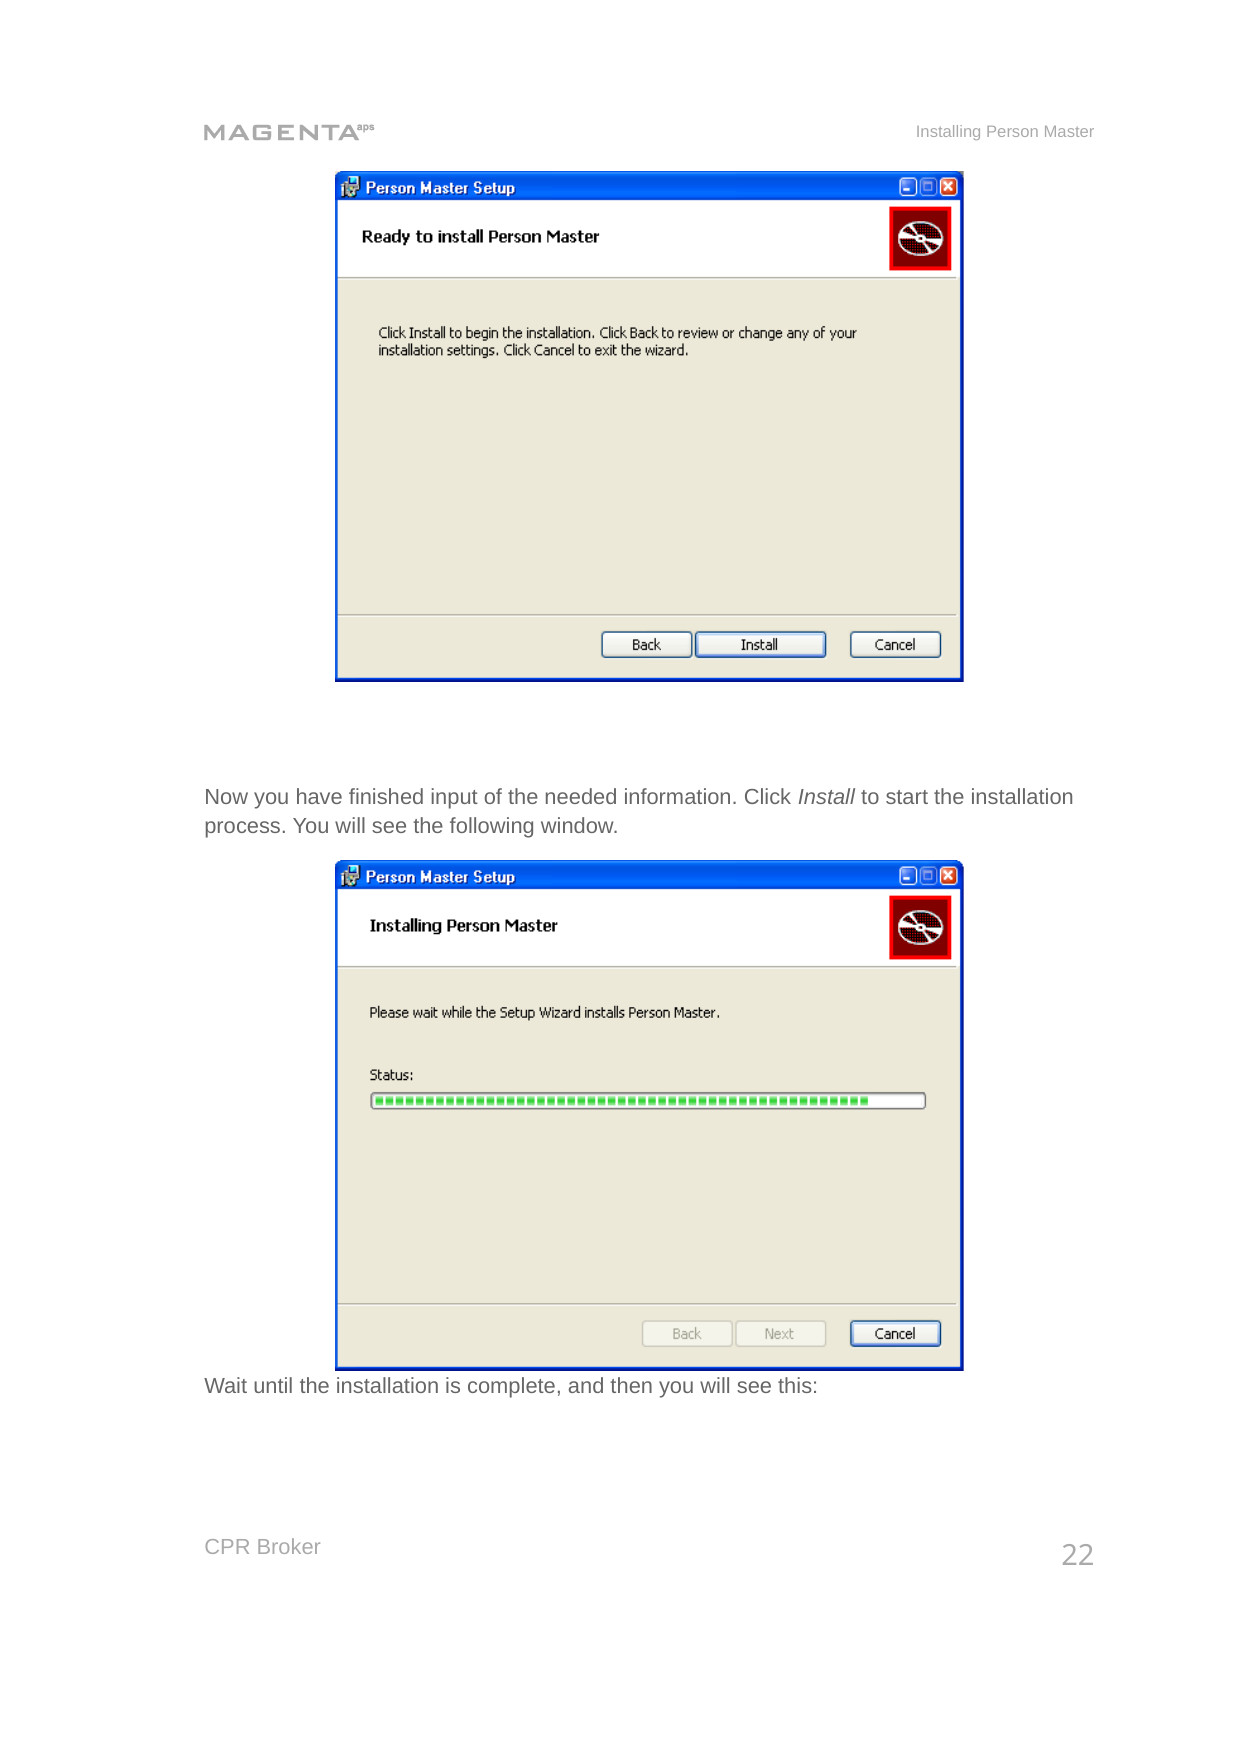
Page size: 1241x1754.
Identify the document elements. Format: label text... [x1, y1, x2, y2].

picture [335, 860, 964, 1371]
text Now you have finished input of the needed information. Click Install to start the installation process. You will see the following window. [204, 781, 1094, 840]
picture [335, 171, 964, 682]
text Wait until the installation is complete, and then you will see this: [204, 861, 1094, 1400]
